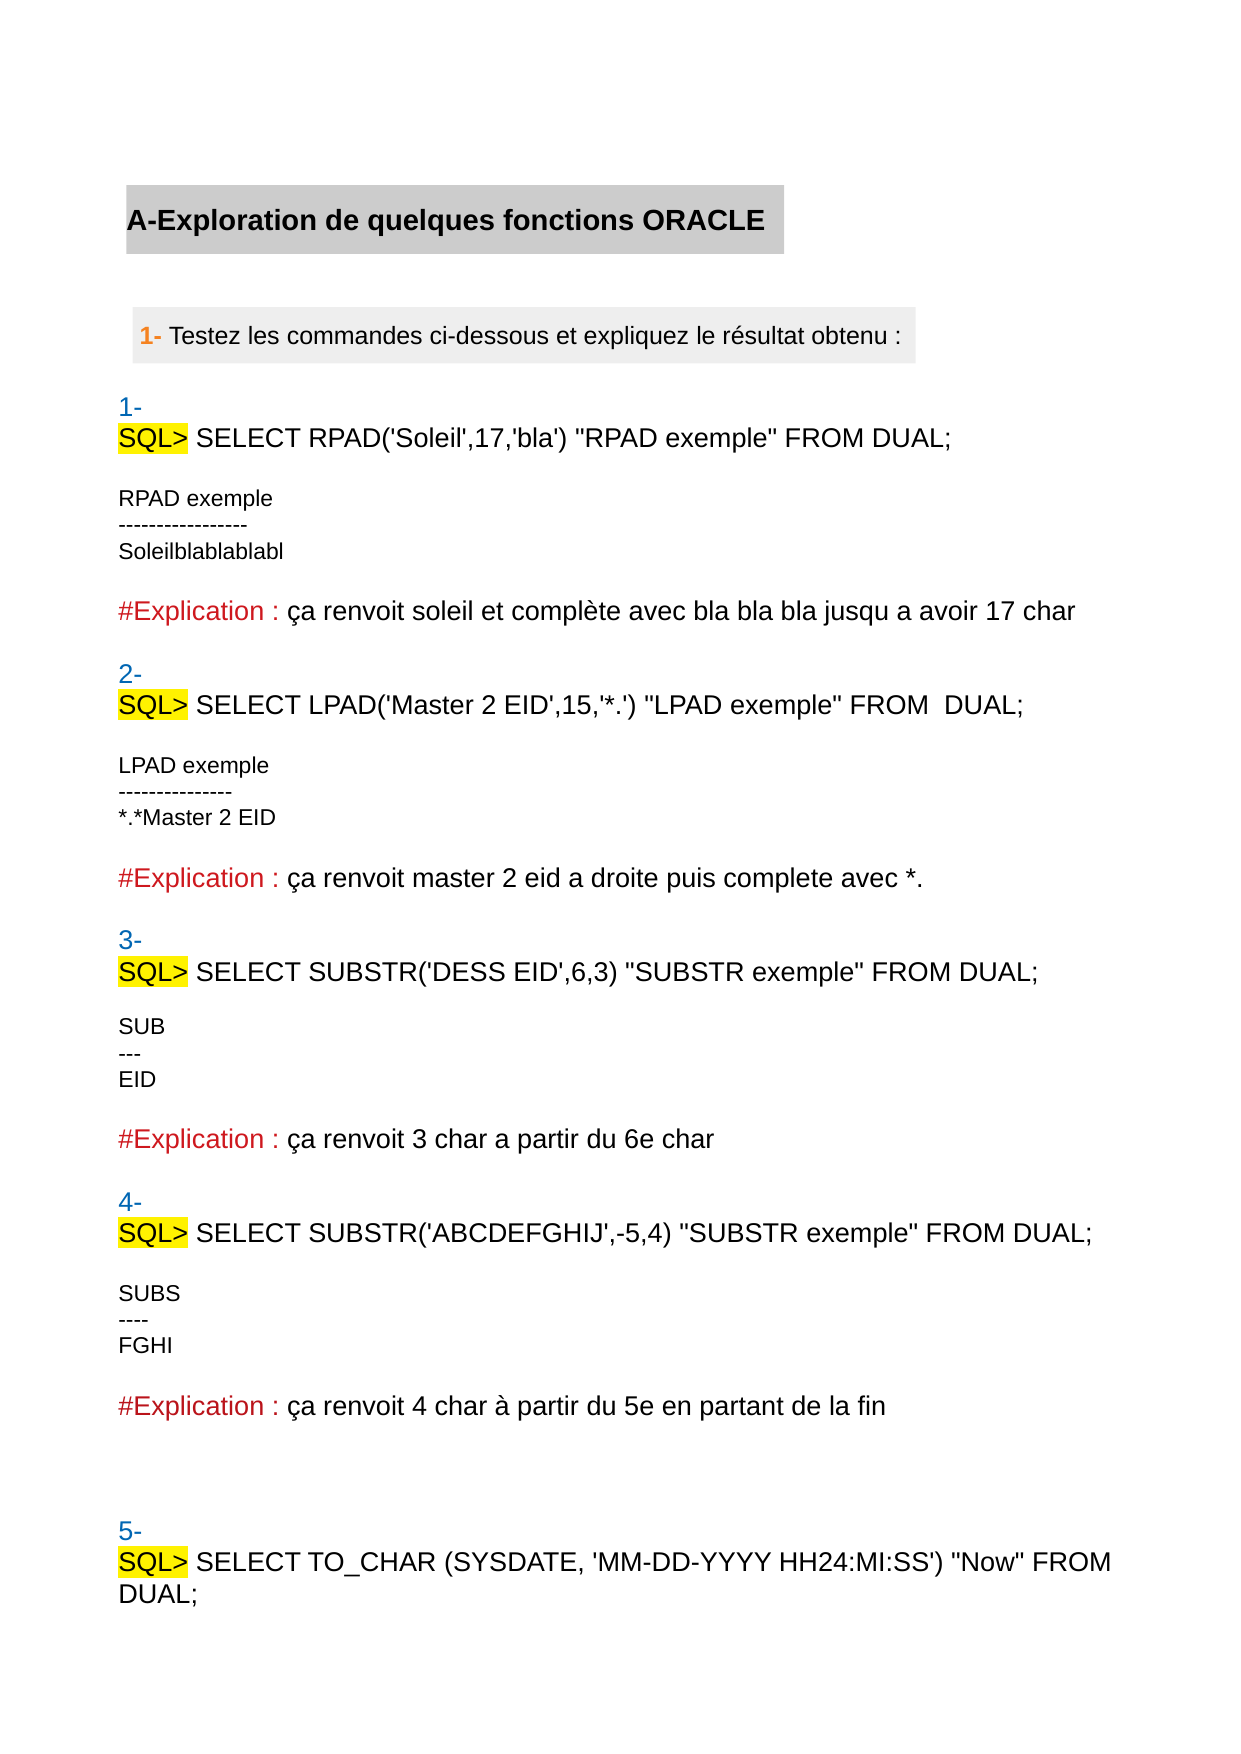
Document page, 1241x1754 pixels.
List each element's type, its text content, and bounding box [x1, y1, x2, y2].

text --- [118, 1039, 1122, 1066]
text SQL> SELECT SUBSTR('DESS EID',6,3) "SUBSTR exemple" FROM DUAL; [118, 956, 1122, 987]
text FGHI [118, 1332, 1122, 1359]
text 4- [118, 1186, 1122, 1217]
text 3- [118, 924, 1122, 956]
text #Explication : ça renvoit soleil et complète avec bla bla bla jusqu a avoir 17 char [118, 595, 1122, 627]
text #Explication : ça renvoit 4 char à partir du 5e en partant de la fin [118, 1390, 1122, 1421]
text EID [118, 1066, 1122, 1092]
text SQL> SELECT LPAD('Master 2 EID',15,'*.') "LPAD exemple" FROM DUAL; [118, 689, 1122, 720]
text SQL> SELECT SUBSTR('ABCDEFGHIJ',-5,4) "SUBSTR exemple" FROM DUAL; [118, 1217, 1122, 1248]
text RPAD exemple [118, 485, 1122, 511]
text ----------------- [118, 511, 1122, 538]
text #Explication : ça renvoit master 2 eid a droite puis complete avec *. [118, 862, 1122, 893]
text LPAD exemple [118, 752, 1122, 778]
text 2- [118, 658, 1122, 689]
text SUB [118, 1013, 1122, 1039]
text ---- [118, 1306, 1122, 1332]
text SUBS [118, 1280, 1122, 1306]
text Soleilblablablabl [118, 538, 1122, 564]
text SQL> SELECT RPAD('Soleil',17,'bla') "RPAD exemple" FROM DUAL; [118, 422, 1122, 454]
text 5- [118, 1515, 1122, 1546]
text #Explication : ça renvoit 3 char a partir du 6e char [118, 1123, 1122, 1155]
text *.*Master 2 EID [118, 804, 1122, 831]
text 1- [118, 391, 1122, 422]
text SQL> SELECT TO_CHAR (SYSDATE, 'MM-DD-YYYY HH24:MI:SS') "Now" FROM DUAL; [118, 1546, 1122, 1609]
text --------------- [118, 778, 1122, 804]
